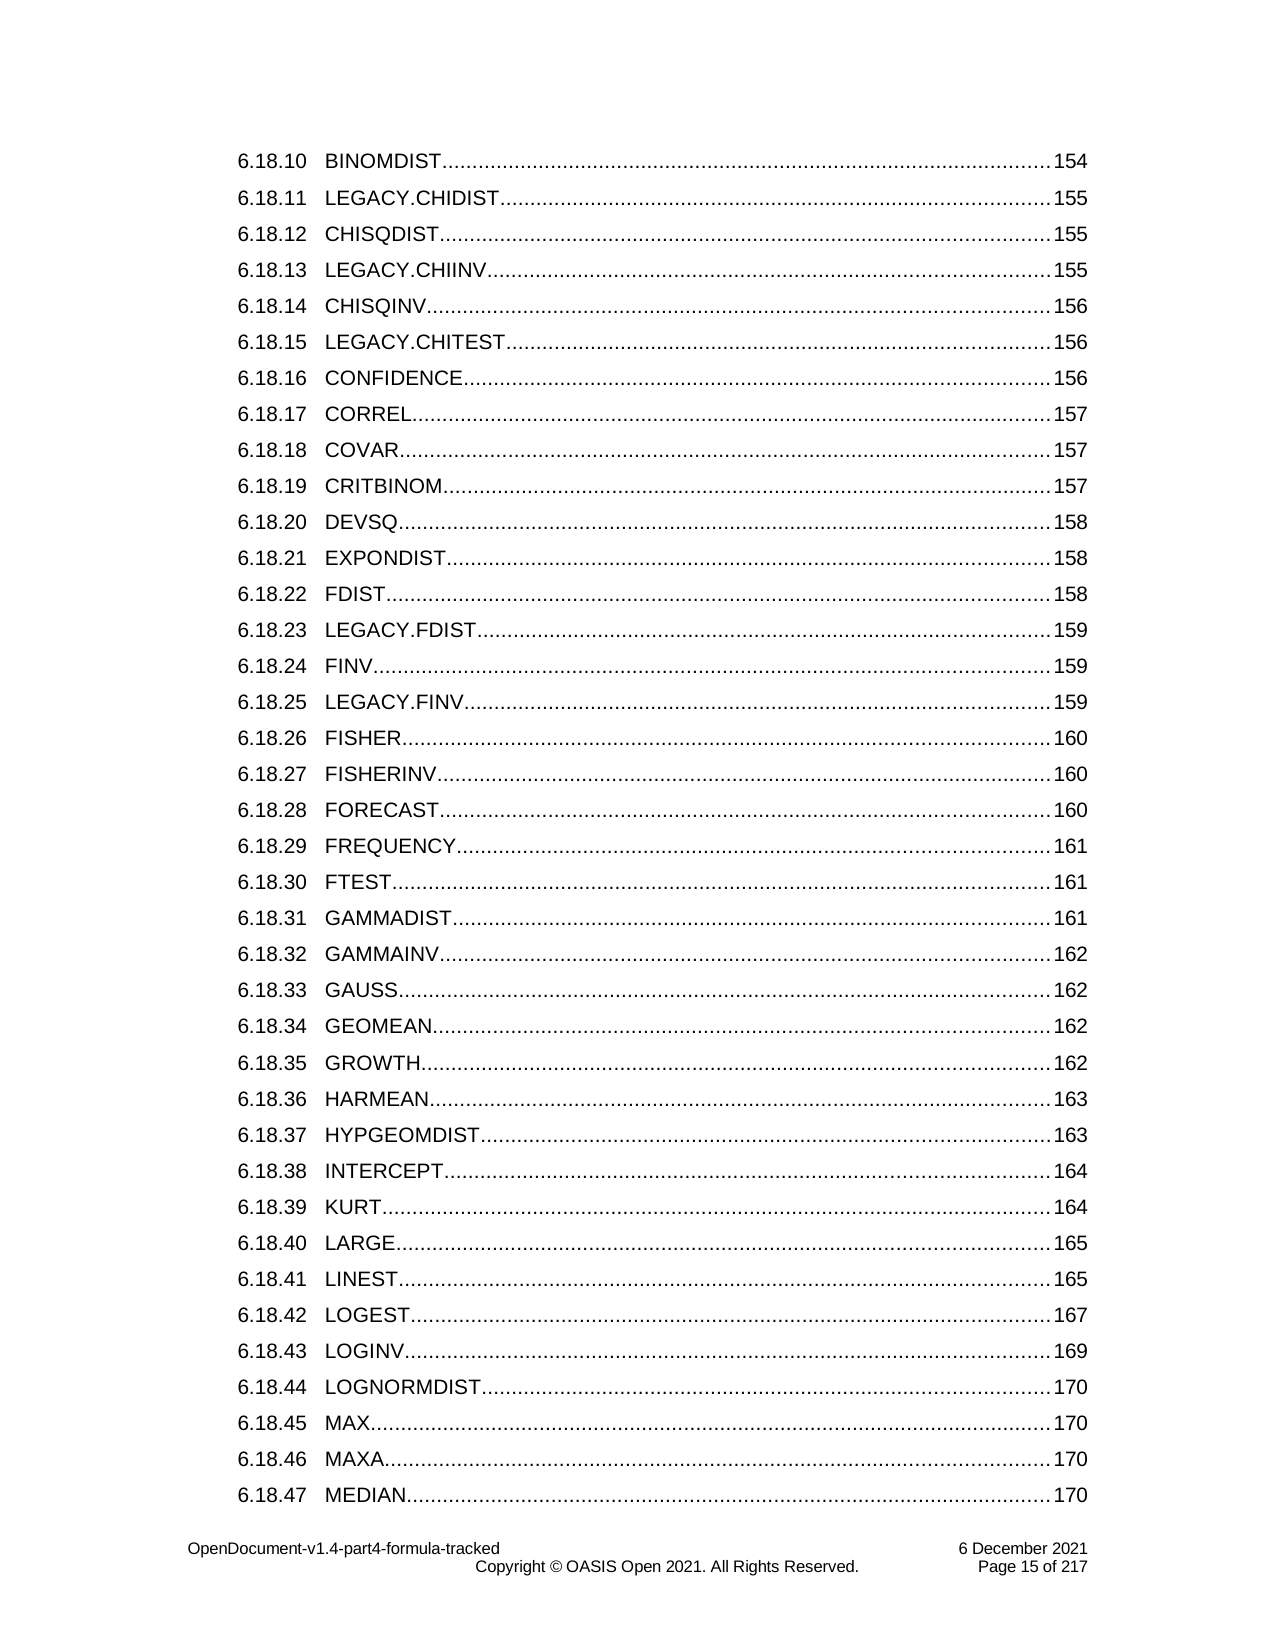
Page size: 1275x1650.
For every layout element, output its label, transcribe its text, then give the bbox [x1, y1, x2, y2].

text 6.18.46 MAXA 170 [237, 1447, 1088, 1471]
text 6.18.29 FREQUENCY 161 [237, 835, 1088, 858]
text 6.18.28 FORECAST 160 [237, 799, 1088, 822]
text 6.18.39 KURT 164 [237, 1195, 1088, 1219]
text 6.18.36 HARMEAN 163 [237, 1087, 1088, 1111]
text 6.18.21 EXPONDIST 158 [237, 546, 1088, 570]
text 6.18.10 BINOMDIST 154 [237, 150, 1088, 173]
text 6.18.47 MEDIAN 170 [237, 1483, 1088, 1507]
text 6.18.40 LARGE 165 [237, 1231, 1088, 1255]
text 6.18.17 CORREL 157 [237, 402, 1088, 426]
text 6.18.18 COVAR 157 [237, 438, 1088, 462]
text 6.18.16 CONFIDENCE 156 [237, 366, 1088, 390]
text 6.18.38 INTERCEPT 164 [237, 1159, 1088, 1183]
text 6.18.19 CRITBINOM 157 [237, 474, 1088, 498]
text 6.18.27 FISHERINV 160 [237, 763, 1088, 786]
text 6.18.43 LOGINV 169 [237, 1339, 1088, 1363]
text 6.18.20 DEVSQ 158 [237, 510, 1088, 534]
text 6.18.13 LEGACY.CHIINV 155 [237, 258, 1088, 282]
text 6.18.26 FISHER 160 [237, 727, 1088, 750]
text 6.18.12 CHISQDIST 155 [237, 222, 1088, 246]
text 6.18.25 LEGACY.FINV 159 [237, 691, 1088, 714]
text 6.18.37 HYPGEOMDIST 163 [237, 1123, 1088, 1147]
text 6.18.33 GAUSS 162 [237, 979, 1088, 1002]
text 6.18.42 LOGEST 167 [237, 1303, 1088, 1327]
text 6.18.23 LEGACY.FDIST 159 [237, 618, 1088, 642]
text 6.18.45 MAX 170 [237, 1411, 1088, 1435]
text 6.18.14 CHISQINV 156 [237, 294, 1088, 318]
text 6.18.44 LOGNORMDIST 170 [237, 1375, 1088, 1399]
text 6.18.31 GAMMADIST 161 [237, 907, 1088, 930]
text 6.18.15 LEGACY.CHITEST 156 [237, 330, 1088, 354]
text 6.18.34 GEOMEAN 162 [237, 1015, 1088, 1038]
text 6.18.30 FTEST 161 [237, 871, 1088, 894]
text 6.18.35 GROWTH 162 [237, 1051, 1088, 1074]
text 6.18.32 GAMMAINV 162 [237, 943, 1088, 966]
text 6.18.24 FINV 159 [237, 654, 1088, 678]
text 6.18.41 LINEST 165 [237, 1267, 1088, 1291]
text 6.18.11 LEGACY.CHIDIST 155 [237, 186, 1088, 209]
text 6.18.22 FDIST 158 [237, 582, 1088, 606]
